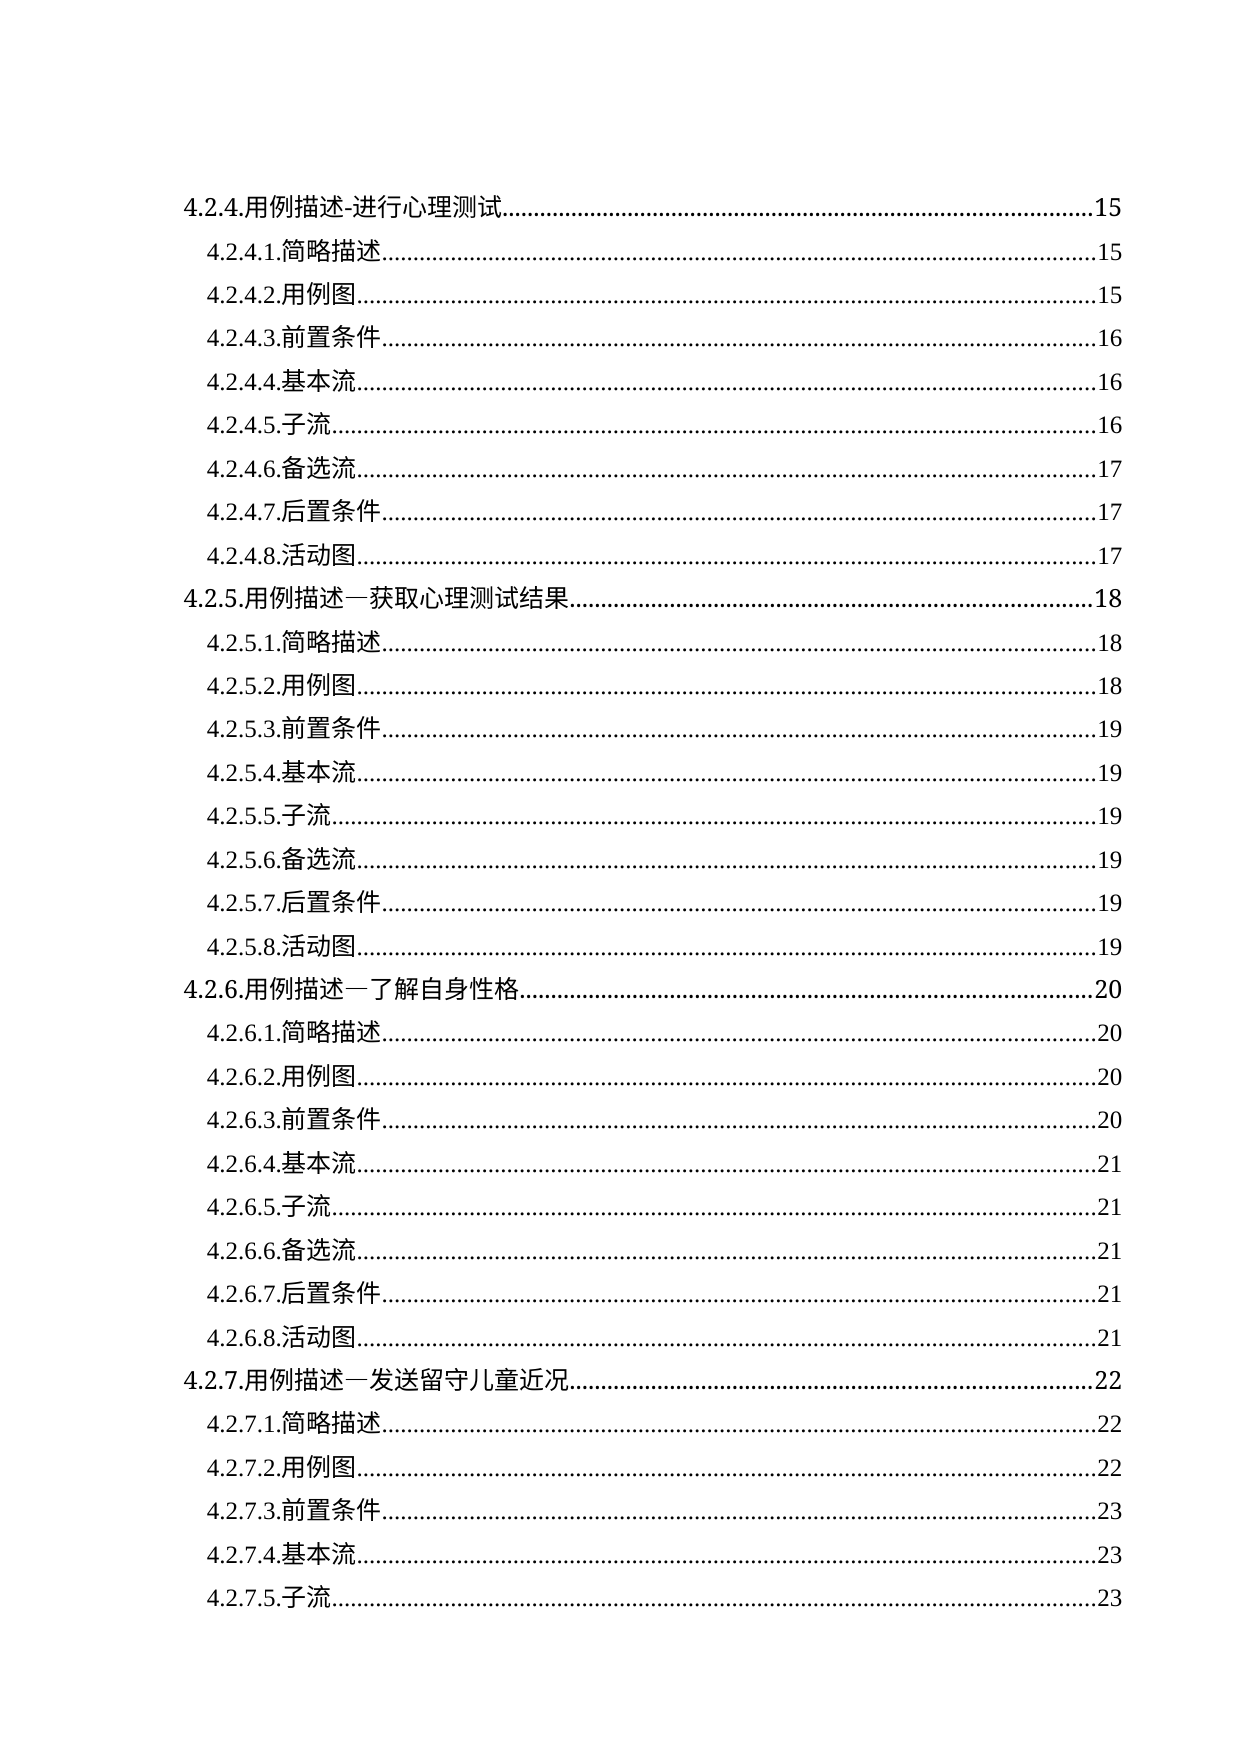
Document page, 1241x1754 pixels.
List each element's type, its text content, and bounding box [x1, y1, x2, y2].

text 4.2.4.用例描述-进行心理测试 15 [177, 188, 1122, 224]
text 4.2.4.4.基本流 16 [207, 361, 1122, 398]
text 4.2.6.6.备选流 21 [207, 1230, 1122, 1266]
text 4.2.7.5.子流 23 [207, 1578, 1122, 1614]
text 4.2.5.5.子流 19 [207, 796, 1122, 832]
text 4.2.7.4.基本流 23 [207, 1534, 1122, 1570]
text 4.2.5.用例描述—获取心理测试结果 18 [177, 578, 1122, 615]
text 4.2.6.2.用例图 20 [207, 1056, 1122, 1093]
text 4.2.4.2.用例图 15 [207, 274, 1122, 311]
text 4.2.6.7.后置条件 21 [207, 1273, 1122, 1310]
text 4.2.5.7.后置条件 19 [207, 883, 1122, 919]
text 4.2.5.4.基本流 19 [207, 752, 1122, 788]
text 4.2.6.用例描述—了解自身性格 20 [177, 969, 1122, 1006]
text 4.2.4.5.子流 16 [207, 405, 1122, 441]
text 4.2.6.8.活动图 21 [207, 1317, 1122, 1353]
text 4.2.4.1.简略描述 15 [207, 231, 1122, 267]
text 4.2.4.6.备选流 17 [207, 448, 1122, 484]
text 4.2.5.2.用例图 18 [207, 665, 1122, 702]
text 4.2.6.3.前置条件 20 [207, 1100, 1122, 1136]
text 4.2.4.8.活动图 17 [207, 535, 1122, 571]
text 4.2.6.5.子流 21 [207, 1187, 1122, 1223]
text 4.2.5.3.前置条件 19 [207, 709, 1122, 745]
text 4.2.7.1.简略描述 22 [207, 1404, 1122, 1440]
text 4.2.7.用例描述—发送留守儿童近况 22 [177, 1360, 1122, 1397]
text 4.2.5.8.活动图 19 [207, 926, 1122, 962]
text 4.2.4.3.前置条件 16 [207, 318, 1122, 354]
text 4.2.6.4.基本流 21 [207, 1143, 1122, 1179]
text 4.2.7.2.用例图 22 [207, 1447, 1122, 1483]
text 4.2.5.1.简略描述 18 [207, 622, 1122, 658]
text 4.2.7.3.前置条件 23 [207, 1491, 1122, 1527]
text 4.2.4.7.后置条件 17 [207, 492, 1122, 528]
text 4.2.6.1.简略描述 20 [207, 1013, 1122, 1049]
text 4.2.5.6.备选流 19 [207, 839, 1122, 875]
